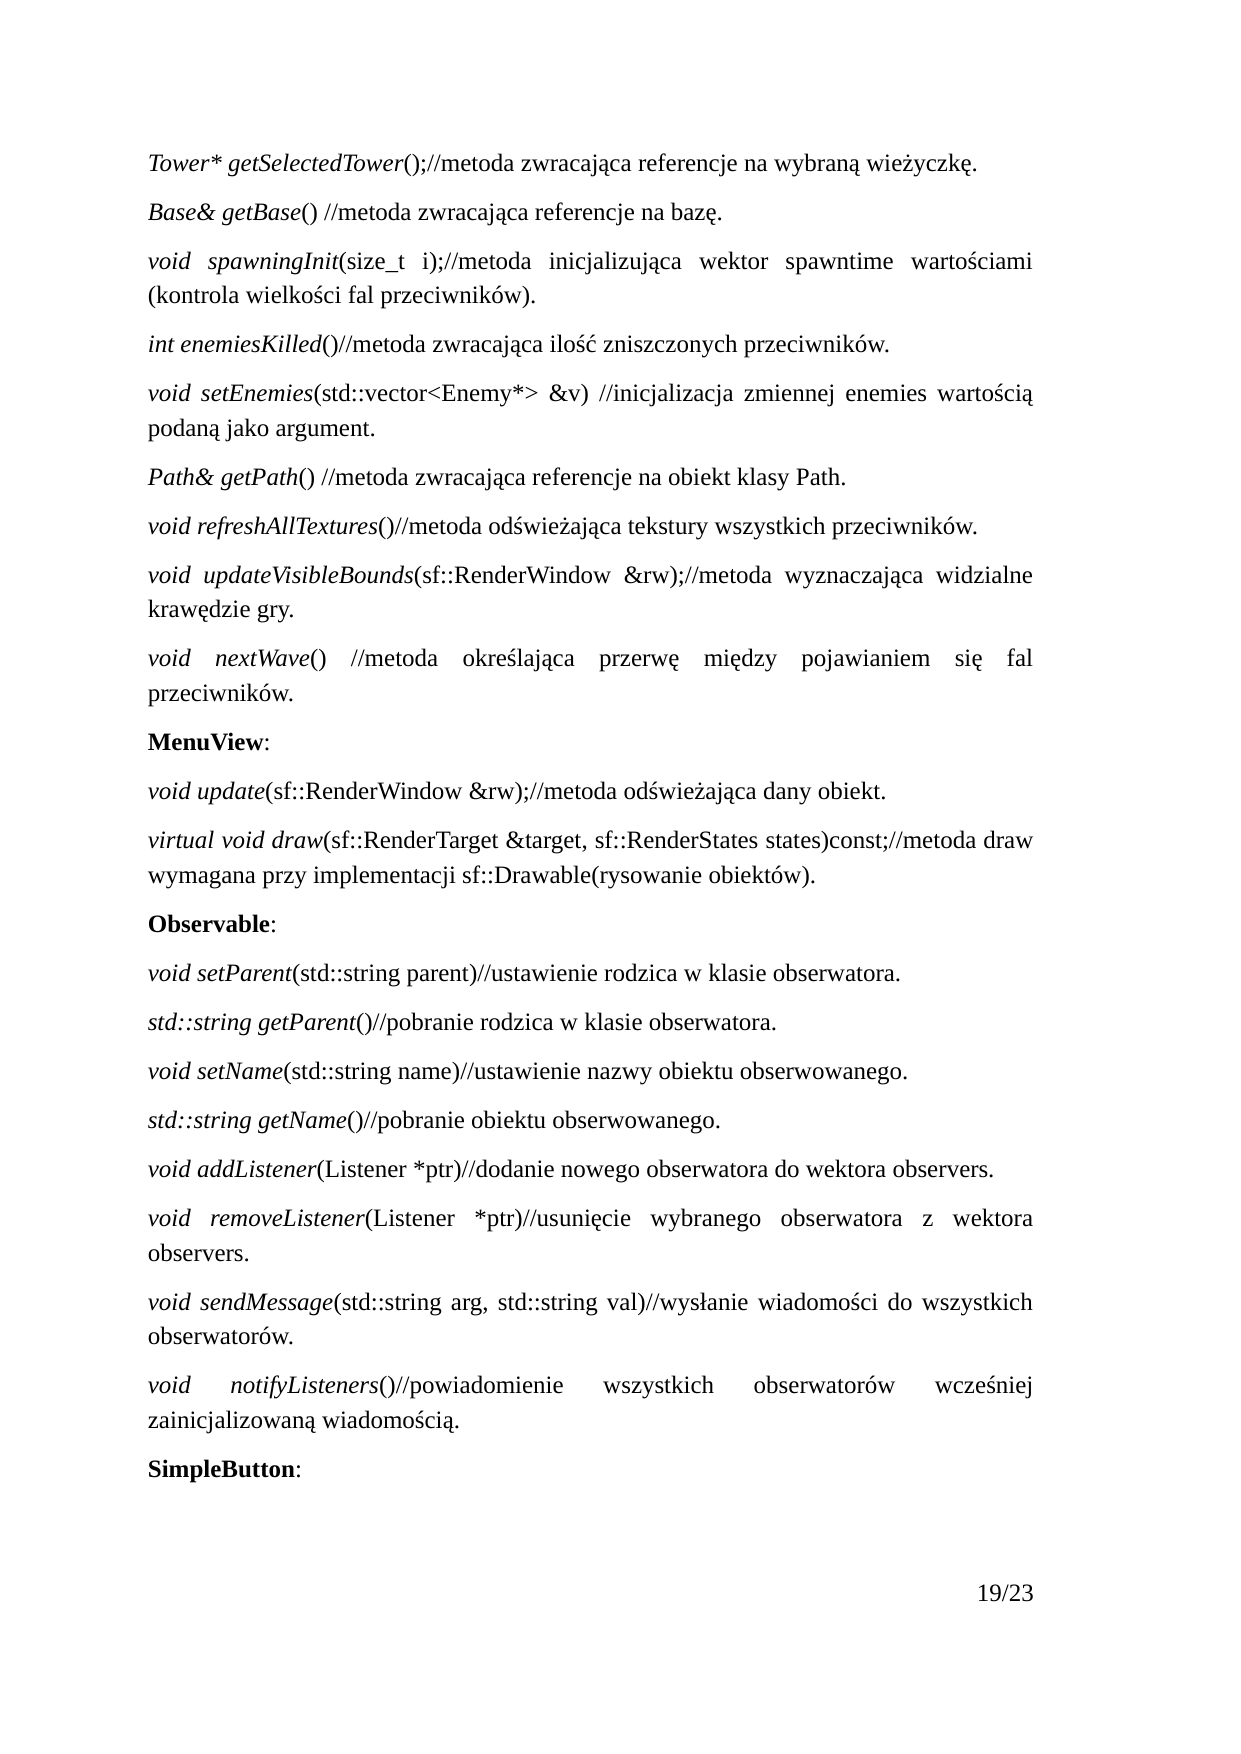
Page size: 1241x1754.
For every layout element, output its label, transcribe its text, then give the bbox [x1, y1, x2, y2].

text void setParent(std::string parent)//ustawienie rodzica w klasie obserwatora. [148, 958, 1033, 987]
text std::string getName()//pobranie obiektu obserwowanego. [148, 1105, 1033, 1134]
text virtual void draw(sf::RenderTarget &target, sf::RenderStates states)const;//metoda draw wymagana przy implementacji sf::Drawable(rysowanie obiektów). [148, 825, 1033, 888]
text void sendMessage(std::string arg, std::string val)//wysłanie wiadomości do wszystkich obserwatorów. [148, 1287, 1033, 1350]
text void addListener(Listener *ptr)//dodanie nowego obserwatora do wektora observers. [148, 1154, 1033, 1183]
text int enemiesKilled()//metoda zwracająca ilość zniszczonych przeciwników. [148, 329, 1033, 358]
text SimpleButton: [148, 1454, 1033, 1482]
text void removeListener(Listener *ptr)//usunięcie wybranego obserwatora z wektora observers. [148, 1203, 1033, 1266]
text Base& getBase() //metoda zwracająca referencje na bazę. [148, 197, 1033, 225]
text MenuView: [148, 727, 1033, 756]
text Tower* getSelectedTower();//metoda zwracająca referencje na wybraną wieżyczkę. [148, 148, 1033, 176]
text void update(sf::RenderWindow &rw);//metoda odświeżająca dany obiekt. [148, 776, 1033, 805]
text void nextWave() //metoda określająca przerwę między pojawianiem się fal przeciwników. [148, 643, 1033, 707]
text void setName(std::string name)//ustawienie nazwy obiektu obserwowanego. [148, 1056, 1033, 1085]
text std::string getParent()//pobranie rodzica w klasie obserwatora. [148, 1007, 1033, 1036]
text Observable: [148, 909, 1033, 937]
text void setEnemies(std::vector<Enemy*> &v) //inicjalizacja zmiennej enemies wartością podaną jako argument. [148, 378, 1033, 442]
text void notifyListeners()//powiadomienie wszystkich obserwatorów wcześniej zainicjalizowaną wiadomością. [148, 1370, 1033, 1433]
text Path& getPath() //metoda zwracająca referencje na obiekt klasy Path. [148, 462, 1033, 491]
text void spawningInit(size_t i);//metoda inicjalizująca wektor spawntime wartościami (kontrola wielkości fal przeciwników). [148, 246, 1033, 309]
text void refreshAllTextures()//metoda odświeżająca tekstury wszystkich przeciwników. [148, 511, 1033, 540]
text void updateVisibleBounds(sf::RenderWindow &rw);//metoda wyznaczająca widzialne krawędzie gry. [148, 560, 1033, 623]
